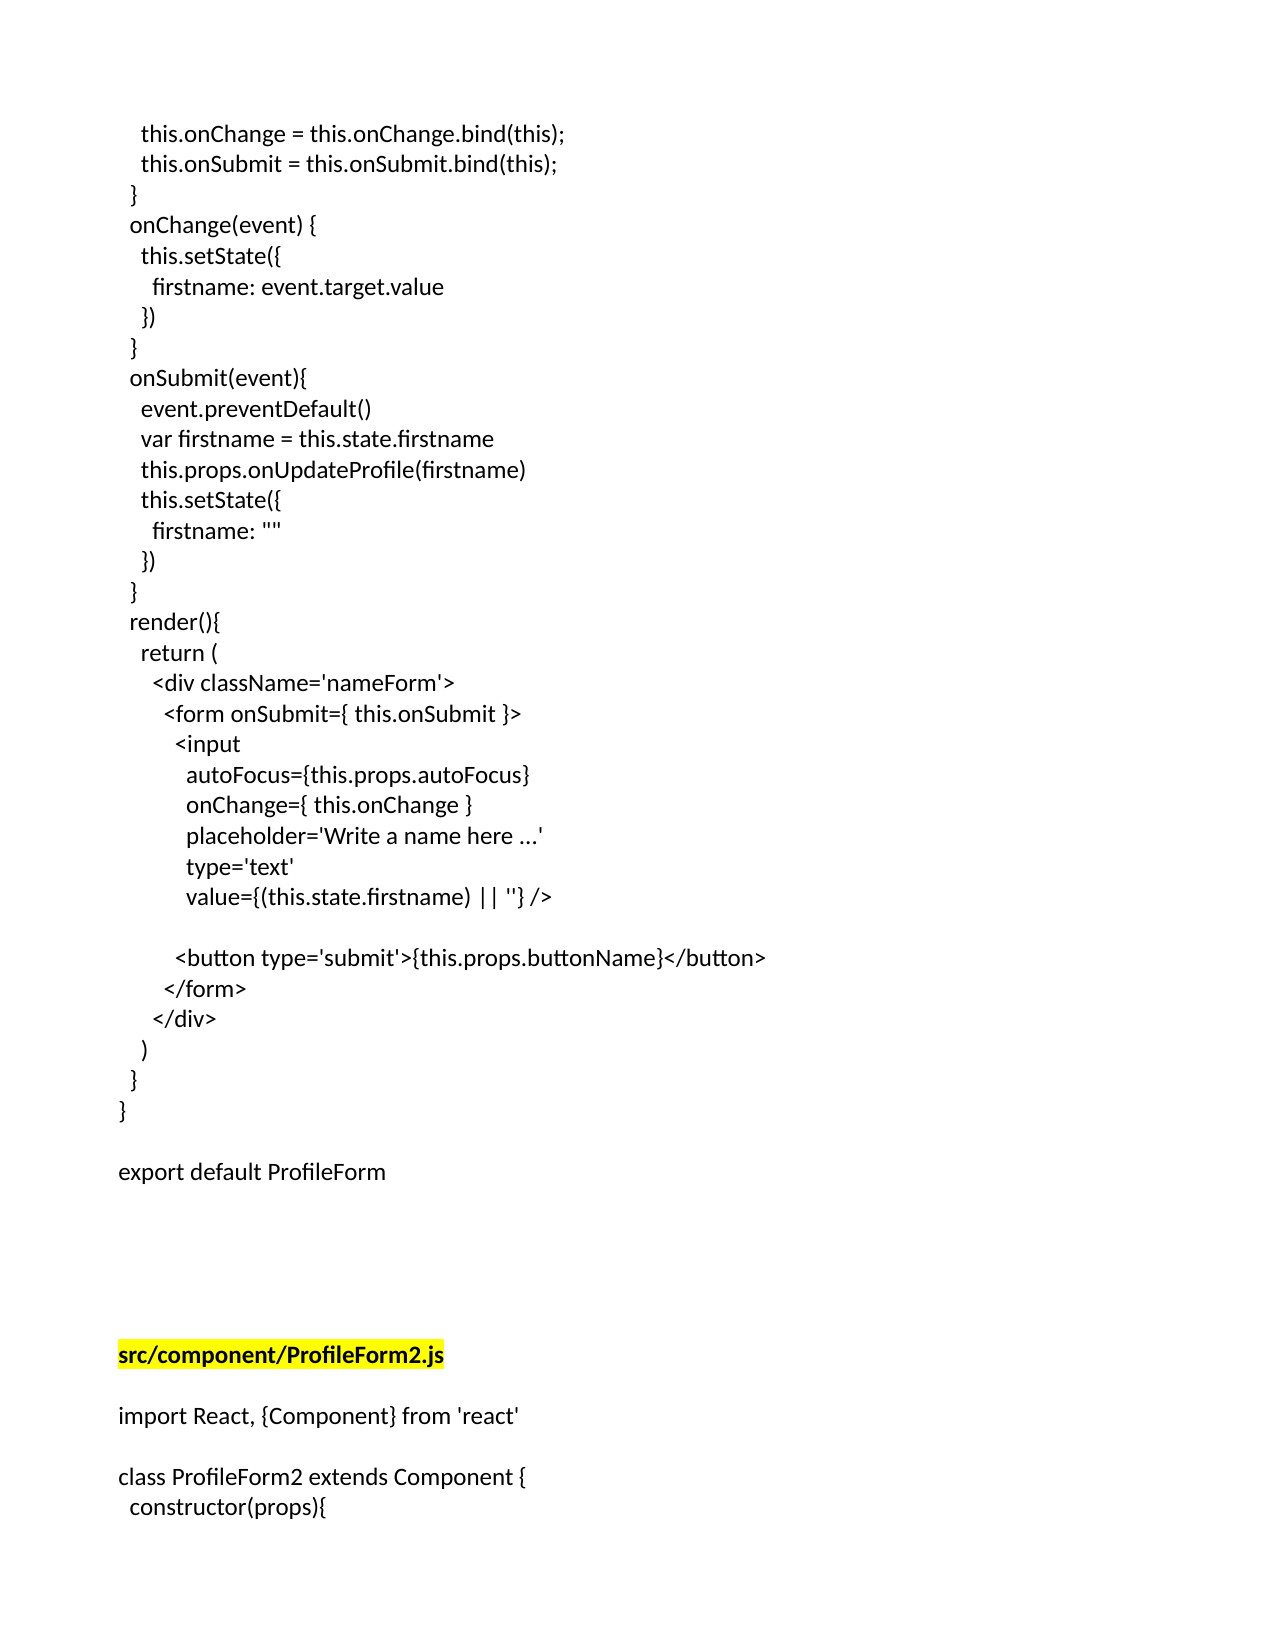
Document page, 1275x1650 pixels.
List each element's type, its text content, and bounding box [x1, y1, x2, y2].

text firstname: event.target.value [118, 271, 1157, 301]
text autoFocus={this.props.autoFocus} [118, 759, 1157, 789]
text <input [118, 728, 1157, 759]
text this.onSubmit = this.onSubmit.bind(this); [118, 149, 1157, 179]
text event.preventDefault() [118, 393, 1157, 423]
text <form onSubmit={ this.onSubmit }> [118, 698, 1157, 728]
text firstname: "" [118, 515, 1157, 545]
text import React, {Component} from 'react' [118, 1400, 1157, 1431]
text render(){ [118, 606, 1157, 637]
text value={(this.state.firstname) || ''} /> [118, 881, 1157, 912]
text var firstname = this.state.firstname [118, 423, 1157, 454]
text </form> [118, 973, 1157, 1003]
text <button type='submit'>{this.props.buttonName}</button> [118, 942, 1157, 973]
text }) [118, 301, 1157, 332]
text onSubmit(event){ [118, 362, 1157, 393]
text class ProfileForm2 extends Component { [118, 1461, 1157, 1492]
text <div className='nameForm'> [118, 667, 1157, 698]
text return ( [118, 637, 1157, 667]
text onChange={ this.onChange } [118, 789, 1157, 820]
text constructor(props){ [118, 1492, 1157, 1522]
text }) [118, 545, 1157, 576]
text } [118, 1095, 1157, 1125]
text } [118, 332, 1157, 362]
text } [118, 576, 1157, 606]
text </div> [118, 1003, 1157, 1034]
text } [118, 1064, 1157, 1095]
text } [118, 179, 1157, 210]
text ) [118, 1034, 1157, 1064]
text this.onChange = this.onChange.bind(this); [118, 118, 1157, 149]
text this.setState({ [118, 240, 1157, 271]
text export default ProfileForm [118, 1156, 1157, 1186]
text type='text' [118, 851, 1157, 881]
text onChange(event) { [118, 210, 1157, 240]
text this.props.onUpdateProfile(firstname) [118, 454, 1157, 484]
text this.setState({ [118, 484, 1157, 515]
text placeholder='Write a name here ...' [118, 820, 1157, 851]
text src/component/ProfileForm2.js [118, 1339, 1157, 1369]
